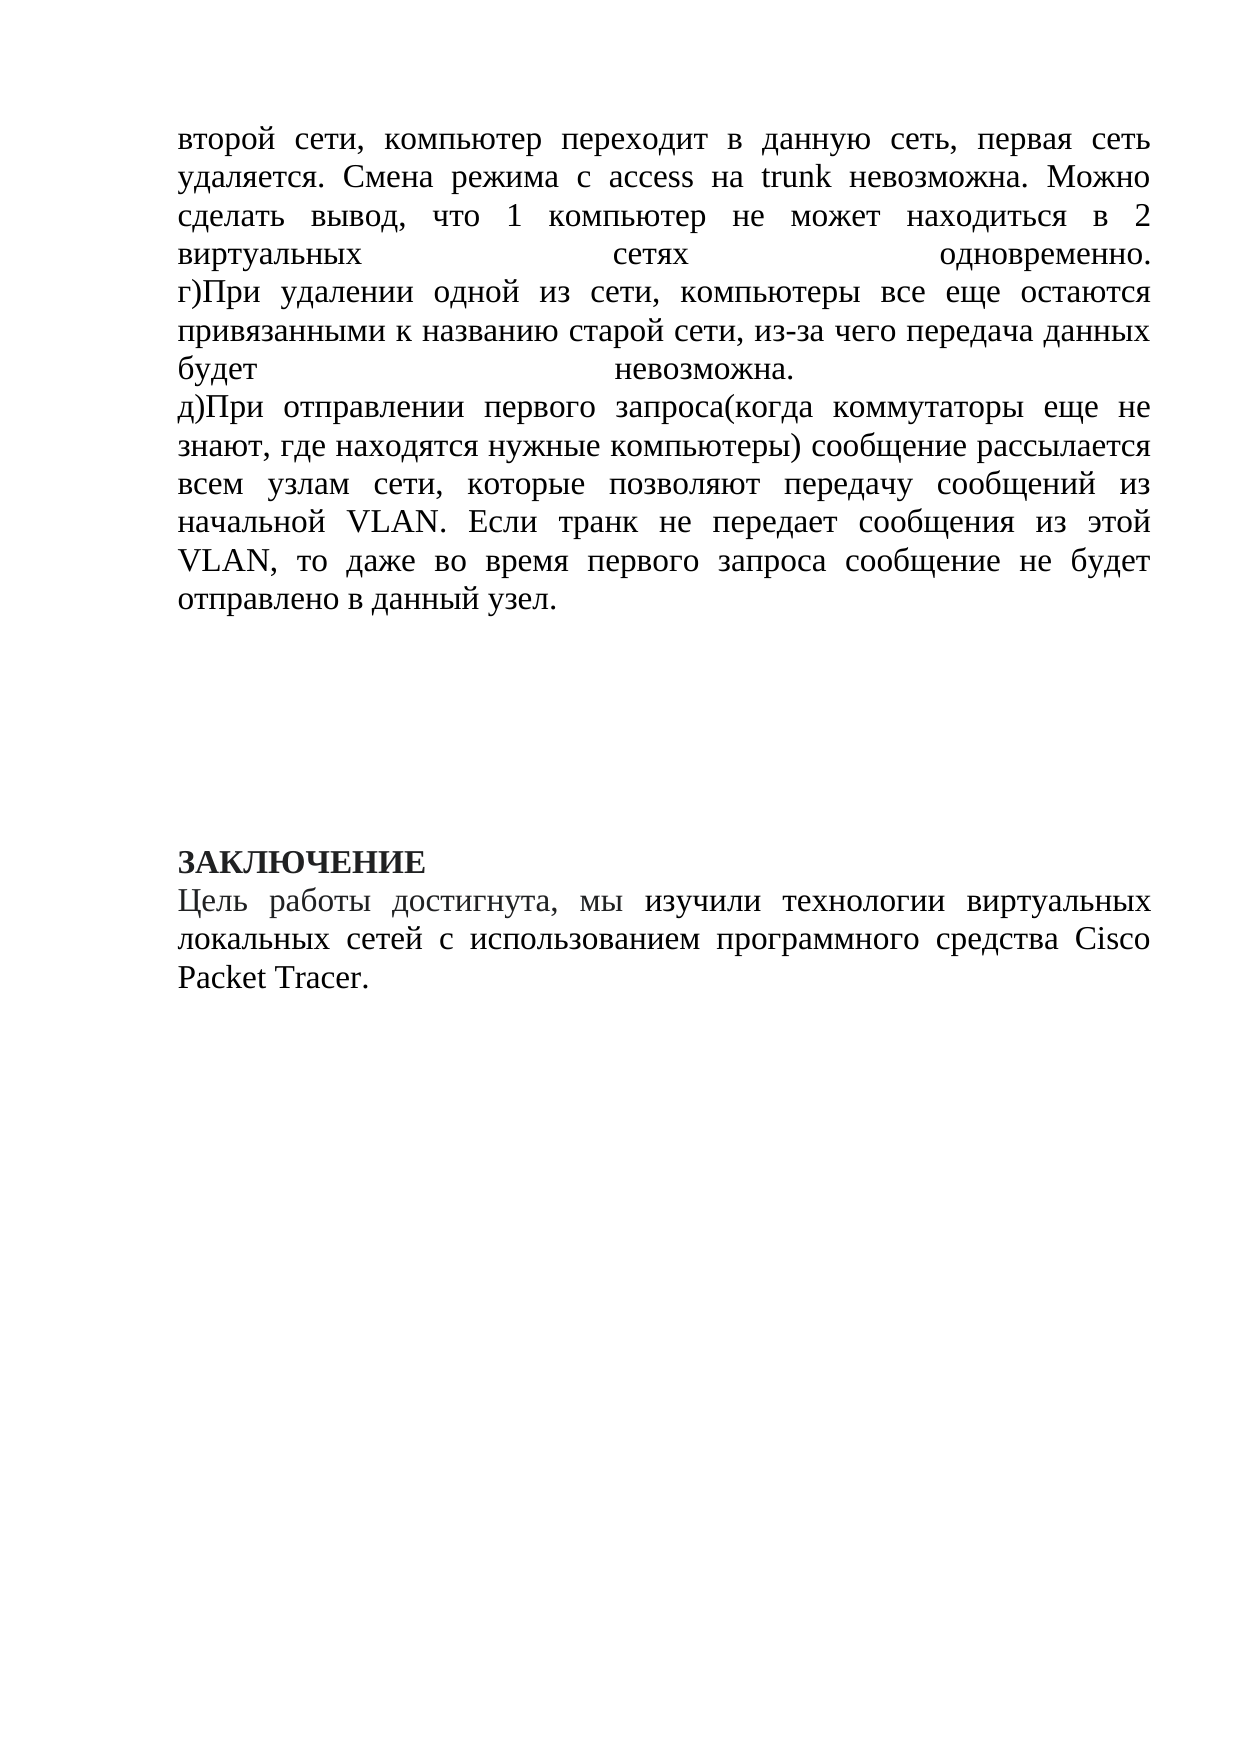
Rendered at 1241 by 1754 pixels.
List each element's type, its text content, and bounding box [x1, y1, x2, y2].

text ЗАКЛЮЧЕНИЕ Цель работы достигнута, мы изучили технологии виртуальных локальных сетей с использованием программного средства Cisco Packet Tracer. [177, 727, 1152, 995]
text второй сети, компьютер переходит в данную сеть, первая сеть удаляется. Смена режима с access на trunk невозможна. Можно сделать вывод, что 1 компьютер не может находиться в 2 виртуальных сетях одновременно. г)При удалении одной из сети, компьютеры все еще остаются привязанными к названию cтарой сети, из-за чего передача данных будет невозможна. д)При отправлении первого запроса(когда коммутаторы еще не знают, где находятся нужные компьютеры) сообщение рассылается всем узлам сети, которые позволяют передачу сообщений из начальной VLAN. Если транк не передает сообщения из этой VLAN, то даже во время первого запроса сообщение не будет отправлено в данный узел. [177, 118, 1152, 616]
